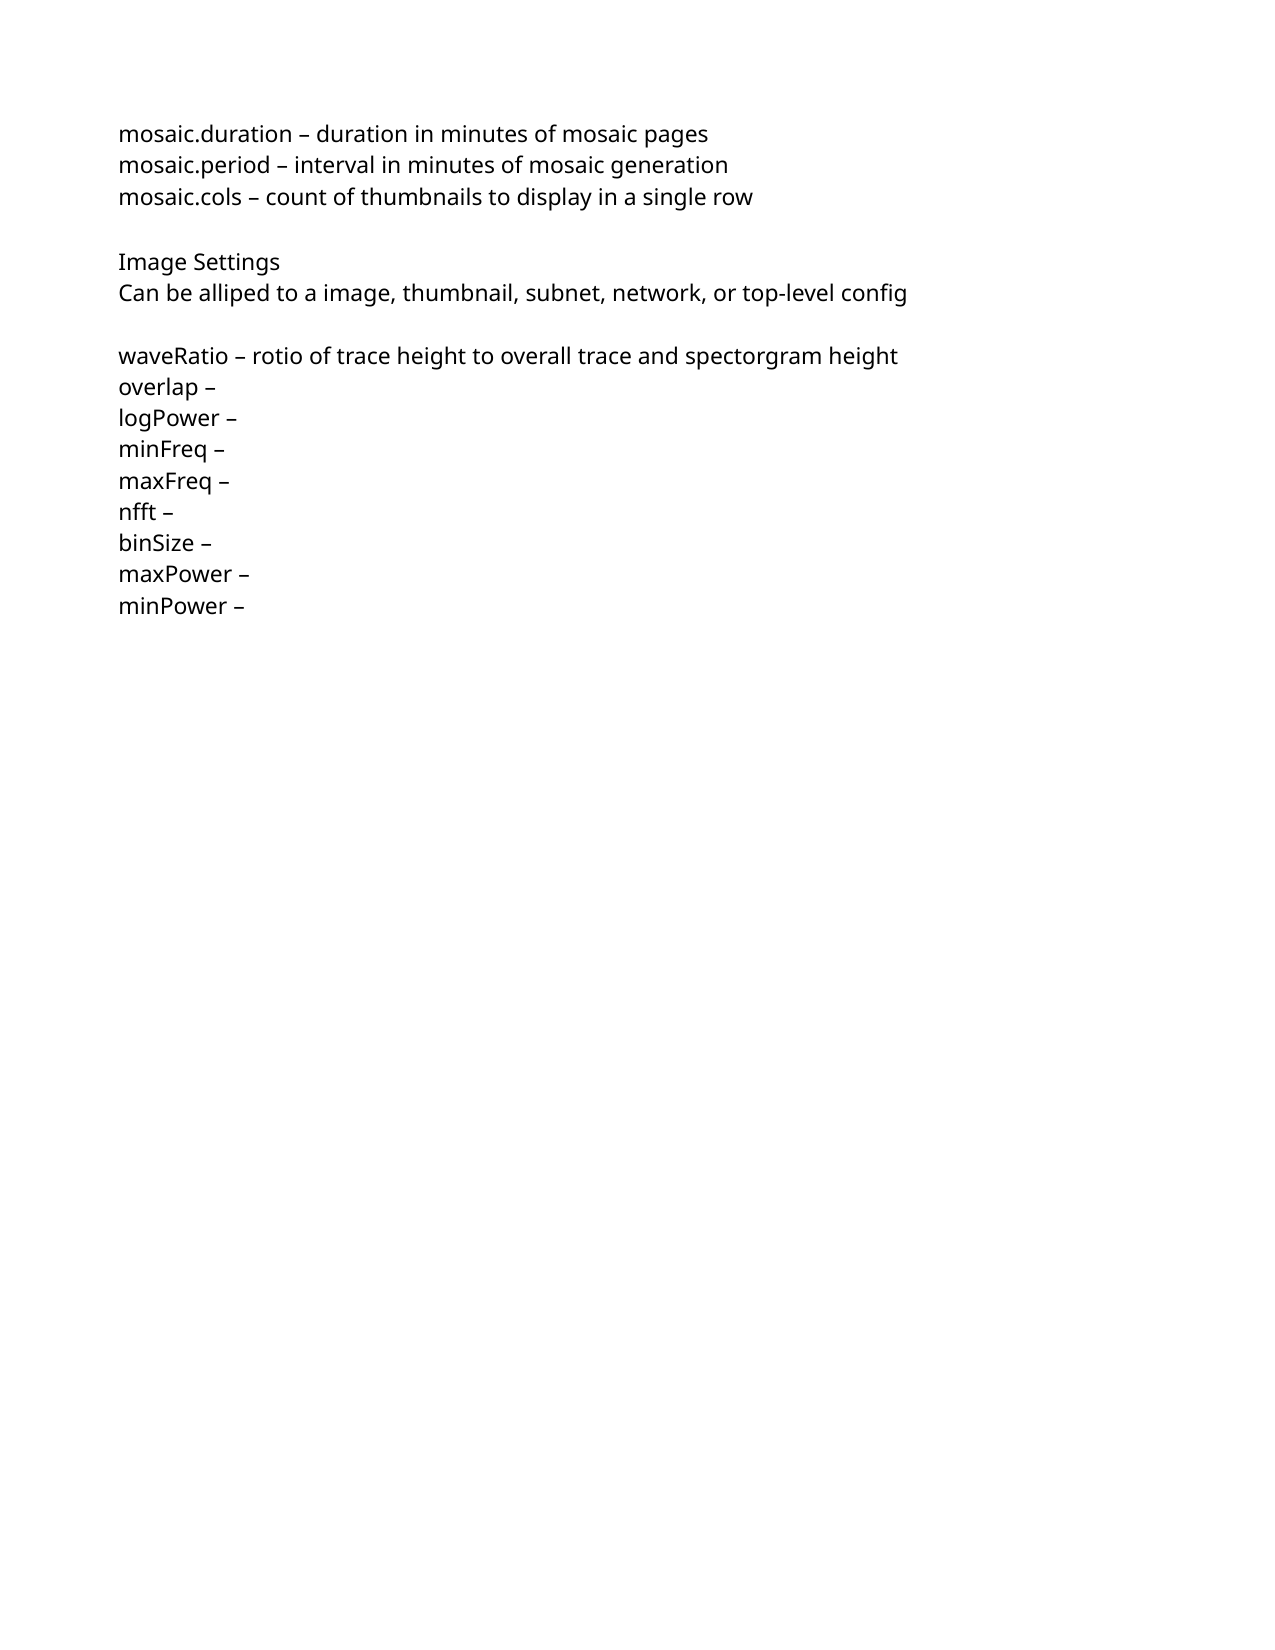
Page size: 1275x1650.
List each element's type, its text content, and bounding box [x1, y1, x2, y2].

text overlap – [118, 371, 1157, 402]
text Image Settings [118, 246, 1157, 277]
text minFreq – [118, 433, 1157, 465]
text minPower – [118, 590, 1157, 621]
text Can be alliped to a image, thumbnail, subnet, network, or top-level config [118, 277, 1157, 308]
text mosaic.duration – duration in minutes of mosaic pages [118, 118, 1157, 149]
text mosaic.cols – count of thumbnails to display in a single row [118, 181, 1157, 212]
text mosaic.period – interval in minutes of mosaic generation [118, 149, 1157, 181]
text waveRatio – rotio of trace height to overall trace and spectorgram height [118, 340, 1157, 371]
text maxPower – [118, 558, 1157, 590]
text binSize – [118, 527, 1157, 558]
text logPower – [118, 402, 1157, 433]
text maxFreq – [118, 465, 1157, 496]
text nfft – [118, 496, 1157, 527]
